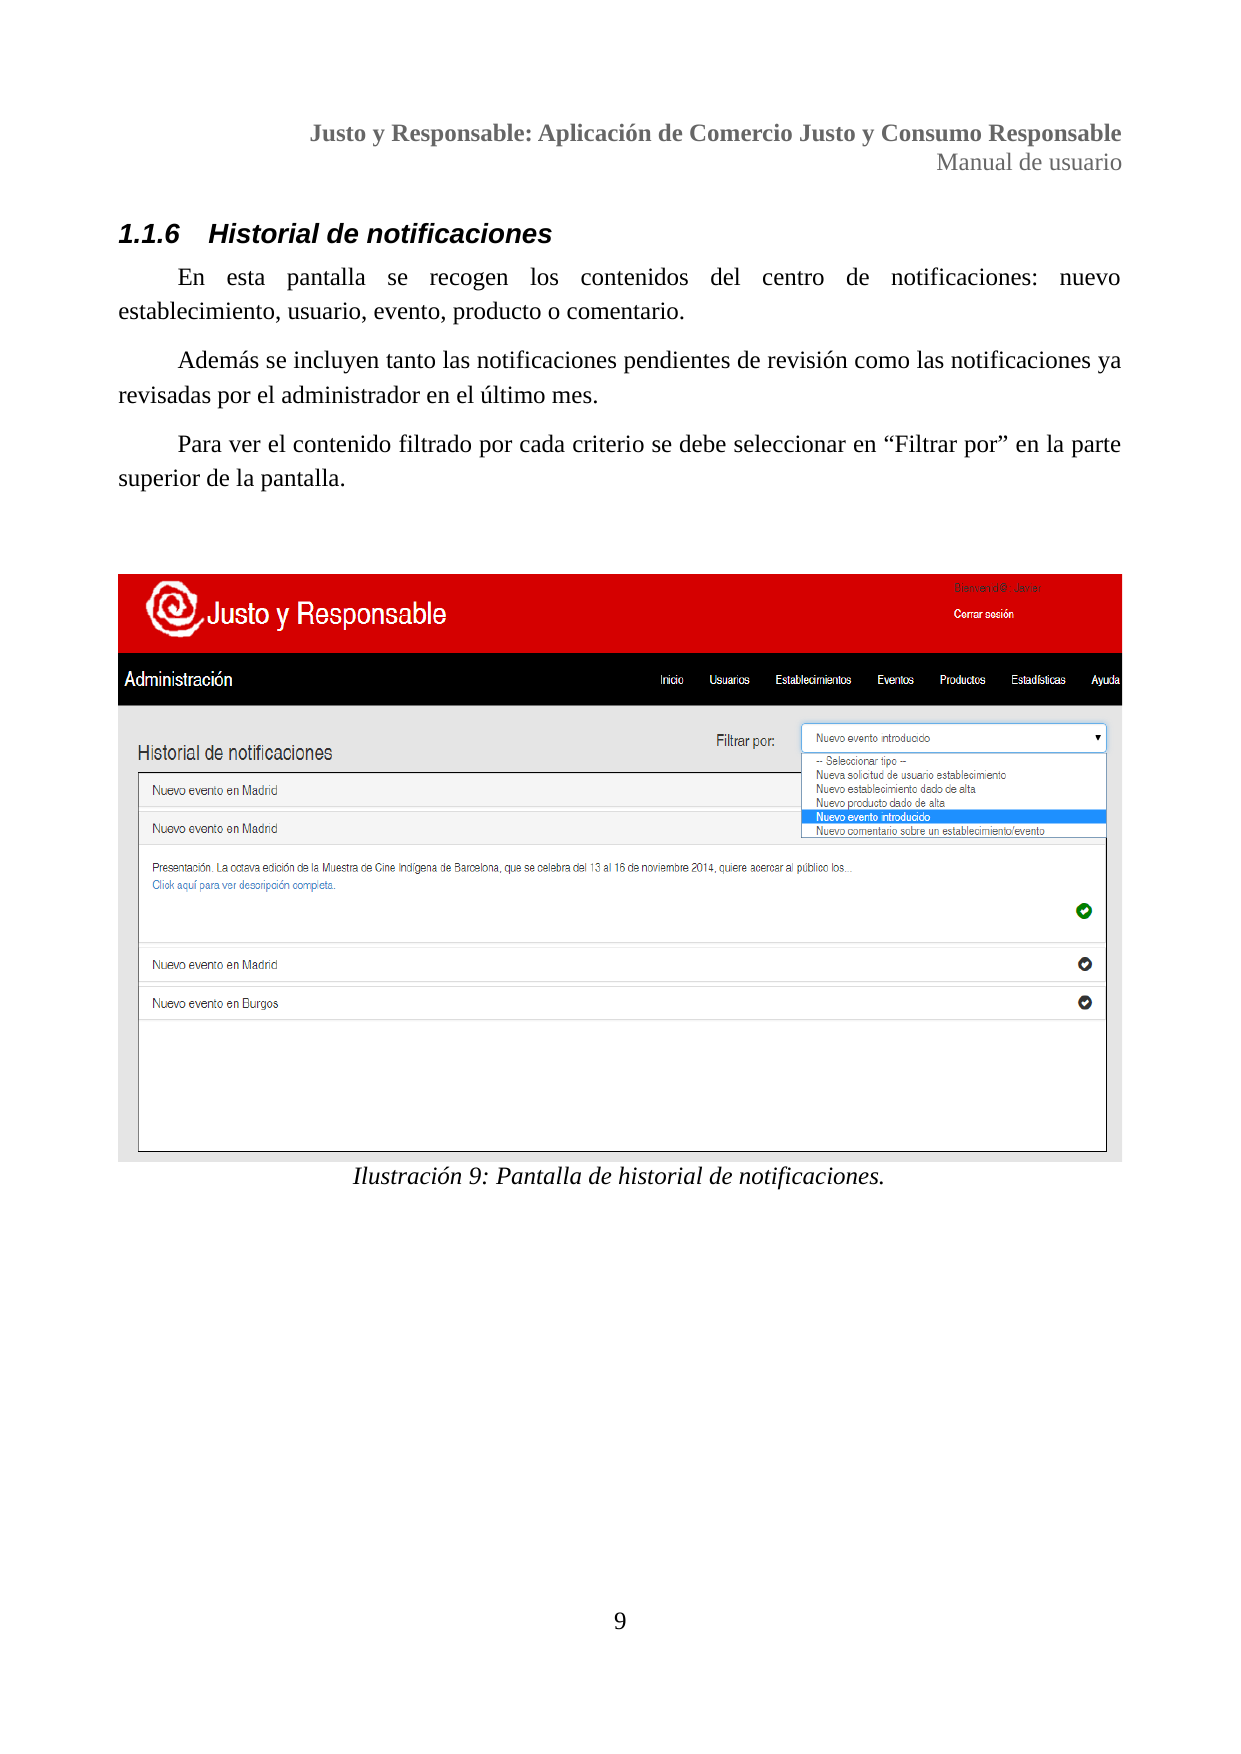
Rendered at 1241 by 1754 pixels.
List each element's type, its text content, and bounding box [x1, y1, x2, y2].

text Para ver el contenido filtrado por cada criterio se debe seleccionar en “Filtrar por” en la parte superior de la pantalla. [118, 429, 1122, 492]
text Ilustración 9: Pantalla de historial de notificaciones. [118, 1162, 1122, 1190]
text Además se incluyen tanto las notificaciones pendientes de revisión como las notificaciones ya revisadas por el administrador en el último mes. [118, 346, 1122, 409]
picture [118, 574, 1123, 1162]
subtitle Historial de notificaciones [118, 218, 1122, 249]
text En esta pantalla se recogen los contenidos del centro de notificaciones: nuevo establecimiento, usuario, evento, producto o comentario. [118, 262, 1122, 325]
